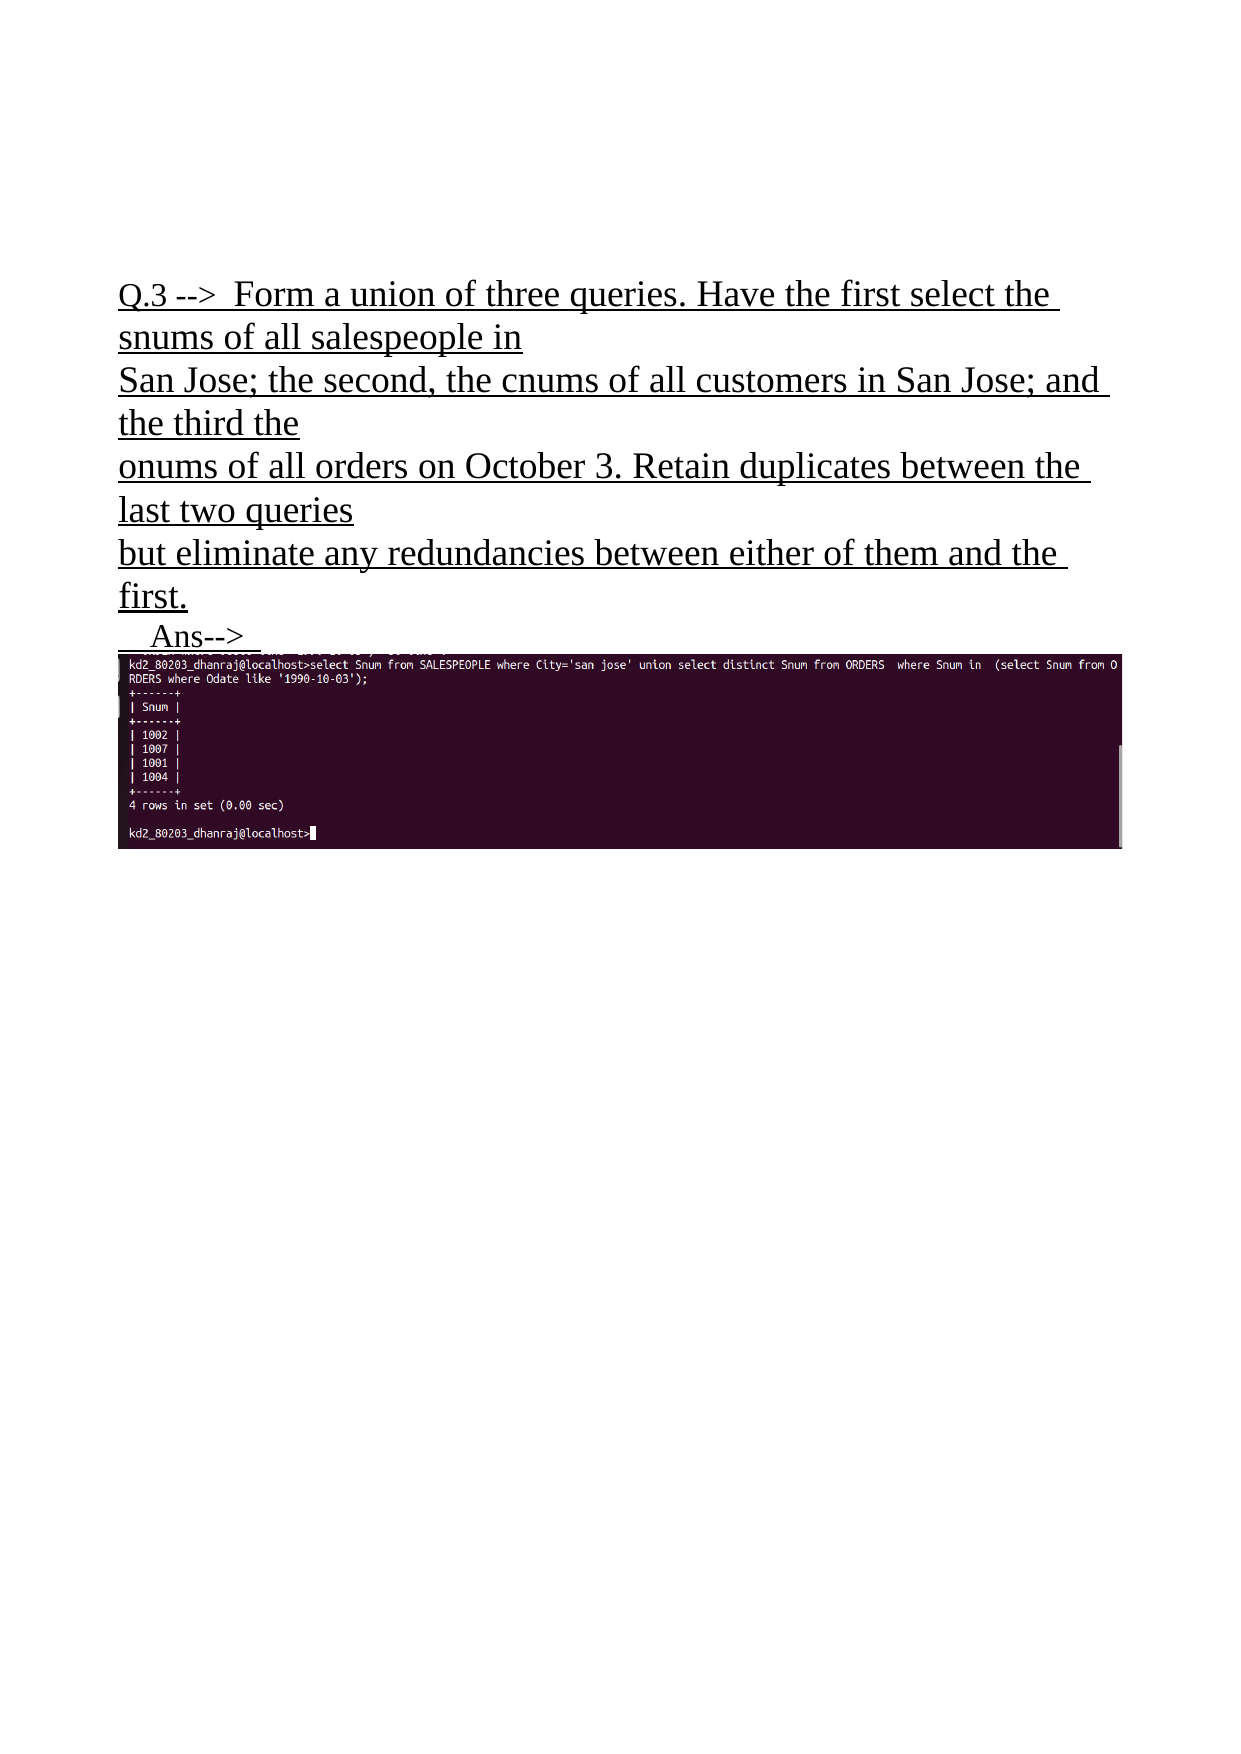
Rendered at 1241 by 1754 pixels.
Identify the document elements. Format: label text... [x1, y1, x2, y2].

picture [118, 654, 1123, 849]
text Ans--> [118, 616, 1122, 654]
text but eliminate any redundancies between either of them and the first. [118, 530, 1122, 616]
text onums of all orders on October 3. Retain duplicates between the last two queries [118, 444, 1122, 530]
text San Jose; the second, the cnums of all customers in San Jose; and the third the [118, 358, 1122, 444]
text Q.3 --> Form a union of three queries. Have the first select the snums of all salespeople in [118, 271, 1122, 358]
